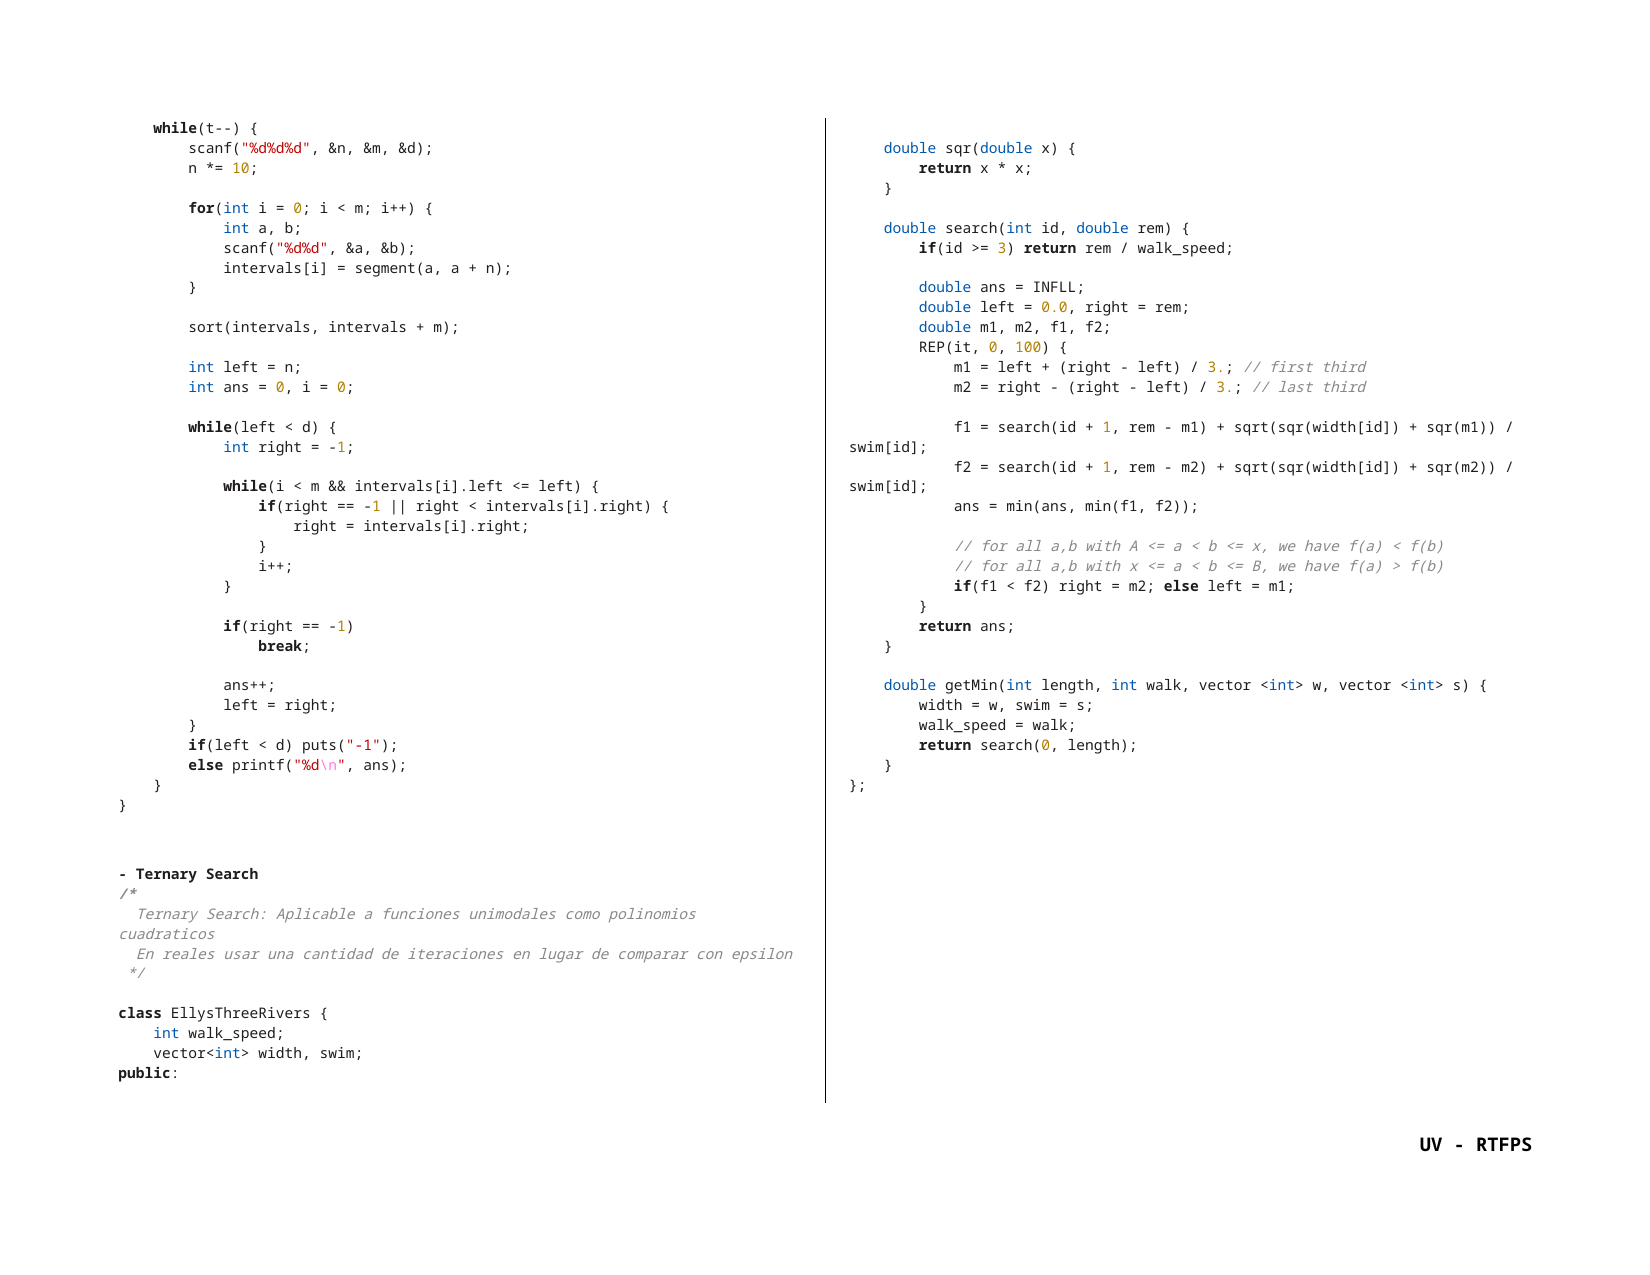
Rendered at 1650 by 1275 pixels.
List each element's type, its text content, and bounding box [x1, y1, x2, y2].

text if(right == -1 || right < intervals[i].right) { [118, 496, 801, 516]
text i++; [118, 556, 801, 576]
text double m1, m2, f1, f2; [849, 317, 1532, 337]
text } [849, 178, 1532, 198]
text while(left < d) { [118, 417, 801, 436]
text ans++; [118, 675, 801, 695]
text f1 = search(id + 1, rem - m1) + sqrt(sqr(width[id]) + sqr(m1)) / swim[id]; [849, 417, 1532, 456]
text double ans = INFLL; [849, 277, 1532, 297]
text while(i < m && intervals[i].left <= left) { [118, 476, 801, 496]
text int walk_speed; [118, 1023, 801, 1043]
text m1 = left + (right - left) / 3.; // first third [849, 357, 1532, 377]
text En reales usar una cantidad de iteraciones en lugar de comparar con epsilon [118, 943, 801, 963]
text vector<int> width, swim; [118, 1043, 801, 1063]
text if(f1 < f2) right = m2; else left = m1; [849, 576, 1532, 596]
text if(id >= 3) return rem / walk_speed; [849, 237, 1532, 257]
text right = intervals[i].right; [118, 516, 801, 536]
text if(right == -1) [118, 616, 801, 635]
text /* [118, 884, 801, 904]
text double search(int id, double rem) { [849, 218, 1532, 237]
text } [118, 277, 801, 297]
text return search(0, length); [849, 735, 1532, 755]
text n *= 10; [118, 158, 801, 178]
text // for all a,b with A <= a < b <= x, we have f(a) < f(b) [849, 536, 1532, 556]
text double left = 0.0, right = rem; [849, 297, 1532, 317]
text scanf("%d%d", &a, &b); [118, 237, 801, 257]
text double sqr(double x) { [849, 138, 1532, 158]
text for(int i = 0; i < m; i++) { [118, 198, 801, 218]
text f2 = search(id + 1, rem - m2) + sqrt(sqr(width[id]) + sqr(m2)) / swim[id]; [849, 456, 1532, 496]
text int left = n; [118, 357, 801, 377]
text break; [118, 635, 801, 655]
text } [118, 775, 801, 794]
text sort(intervals, intervals + m); [118, 317, 801, 337]
text else printf("%d\n", ans); [118, 755, 801, 775]
text } [849, 755, 1532, 775]
text REP(it, 0, 100) { [849, 337, 1532, 357]
text class EllysThreeRivers { [118, 1003, 801, 1023]
text scanf("%d%d%d", &n, &m, &d); [118, 138, 801, 158]
text while(t--) { [118, 118, 801, 138]
text }; [849, 775, 1532, 794]
text ans = min(ans, min(f1, f2)); [849, 496, 1532, 516]
text if(left < d) puts("-1"); [118, 735, 801, 755]
text } [849, 635, 1532, 655]
text double getMin(int length, int walk, vector <int> w, vector <int> s) { [849, 675, 1532, 695]
text } [118, 536, 801, 556]
text } [849, 596, 1532, 616]
text left = right; [118, 695, 801, 715]
text walk_speed = walk; [849, 715, 1532, 735]
text } [118, 715, 801, 735]
text public: [118, 1063, 801, 1083]
text width = w, swim = s; [849, 695, 1532, 715]
text int ans = 0, i = 0; [118, 377, 801, 397]
text int right = -1; [118, 436, 801, 456]
text Ternary Search: Aplicable a funciones unimodales como polinomios cuadraticos [118, 904, 801, 943]
text - Ternary Search [118, 864, 801, 884]
text intervals[i] = segment(a, a + n); [118, 257, 801, 277]
text // for all a,b with x <= a < b <= B, we have f(a) > f(b) [849, 556, 1532, 576]
text } [118, 576, 801, 596]
text return x * x; [849, 158, 1532, 178]
text int a, b; [118, 218, 801, 237]
text */ [118, 963, 801, 983]
text } [118, 794, 801, 814]
text m2 = right - (right - left) / 3.; // last third [849, 377, 1532, 397]
text return ans; [849, 616, 1532, 635]
